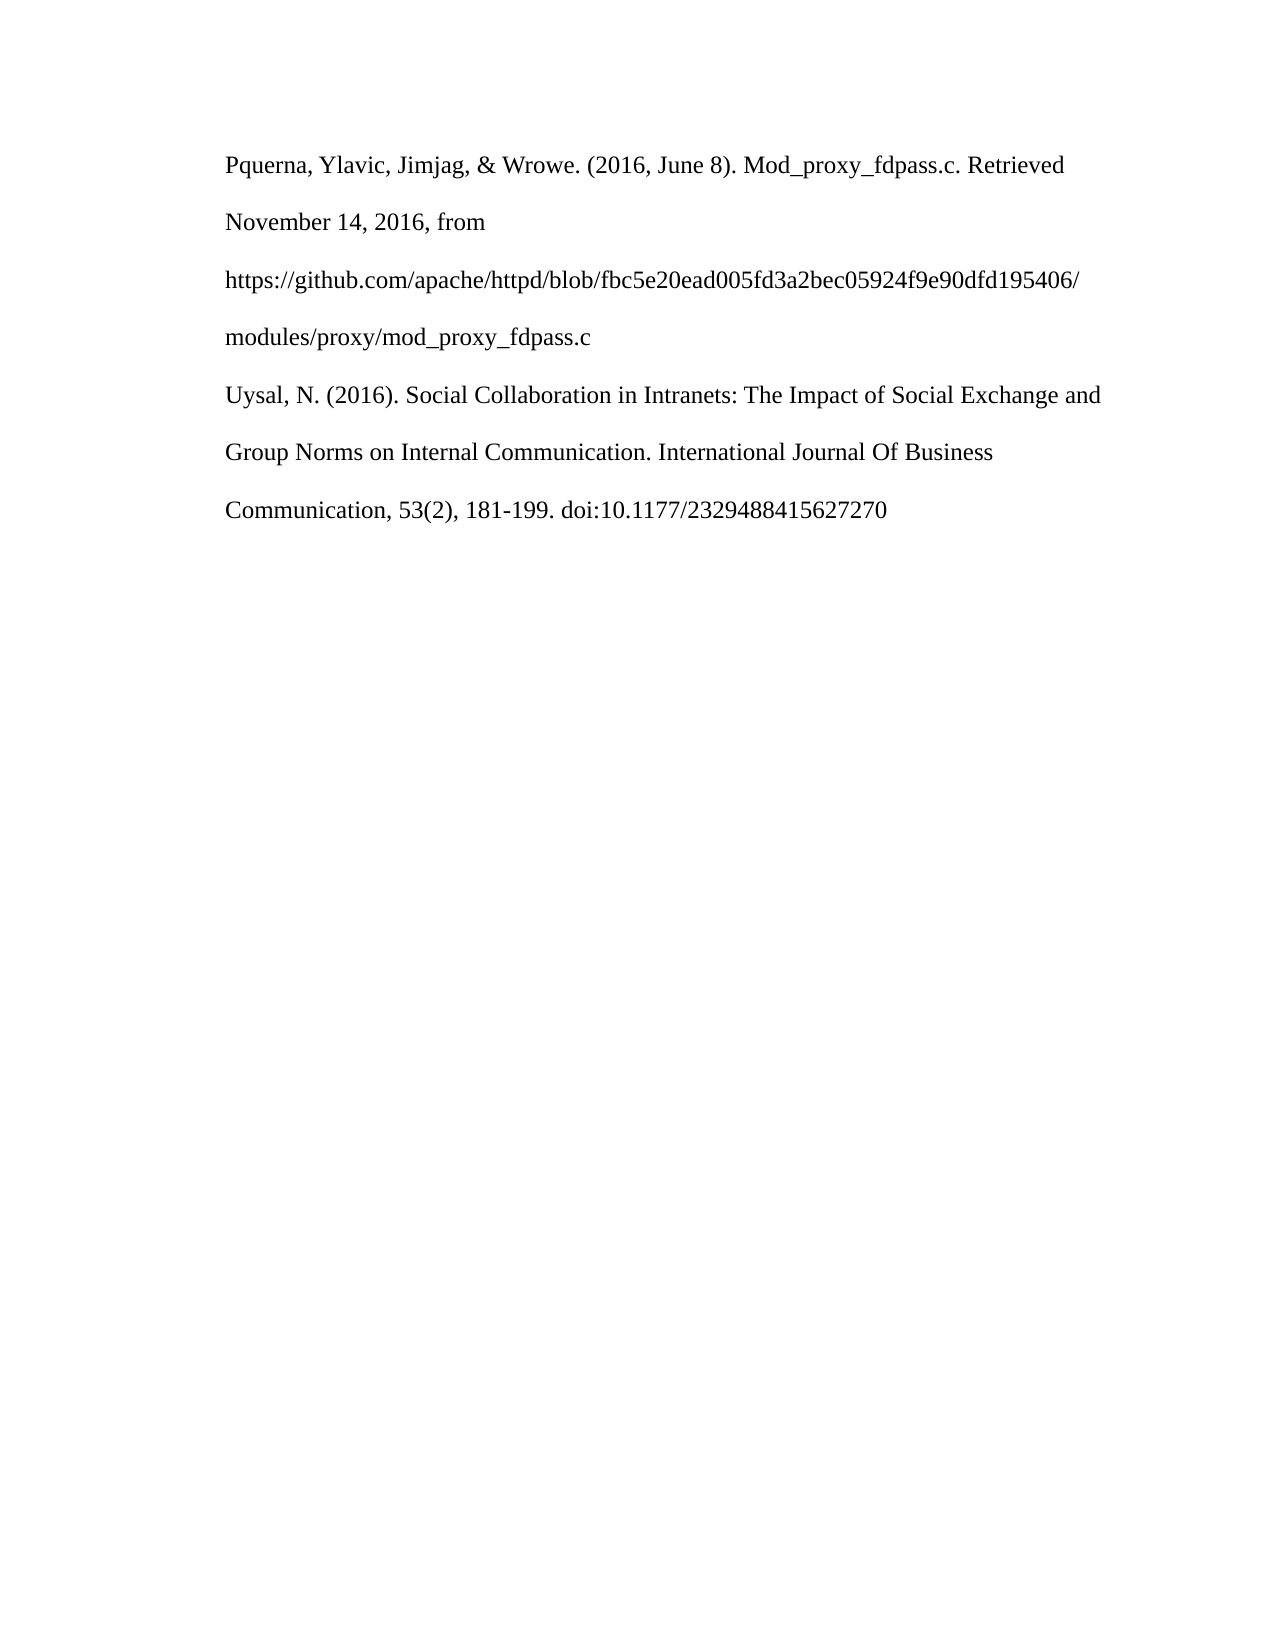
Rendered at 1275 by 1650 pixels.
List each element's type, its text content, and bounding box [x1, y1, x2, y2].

subtitle Pquerna, Ylavic, Jimjag, & Wrowe. (2016, June 8). Mod_proxy_fdpass.c. Retrieved November 14, 2016, from https://github.com/apache/httpd/blob/fbc5e20ead005fd3a2bec05924f9e90dfd195406/modules/proxy/mod_proxy_fdpass.c [225, 150, 1125, 351]
subtitle Uysal, N. (2016). Social Collaboration in Intranets: The Impact of Social Exchange and Group Norms on Internal Communication. International Journal Of Business Communication, 53(2), 181-199. doi:10.1177/2329488415627270 [225, 380, 1125, 524]
